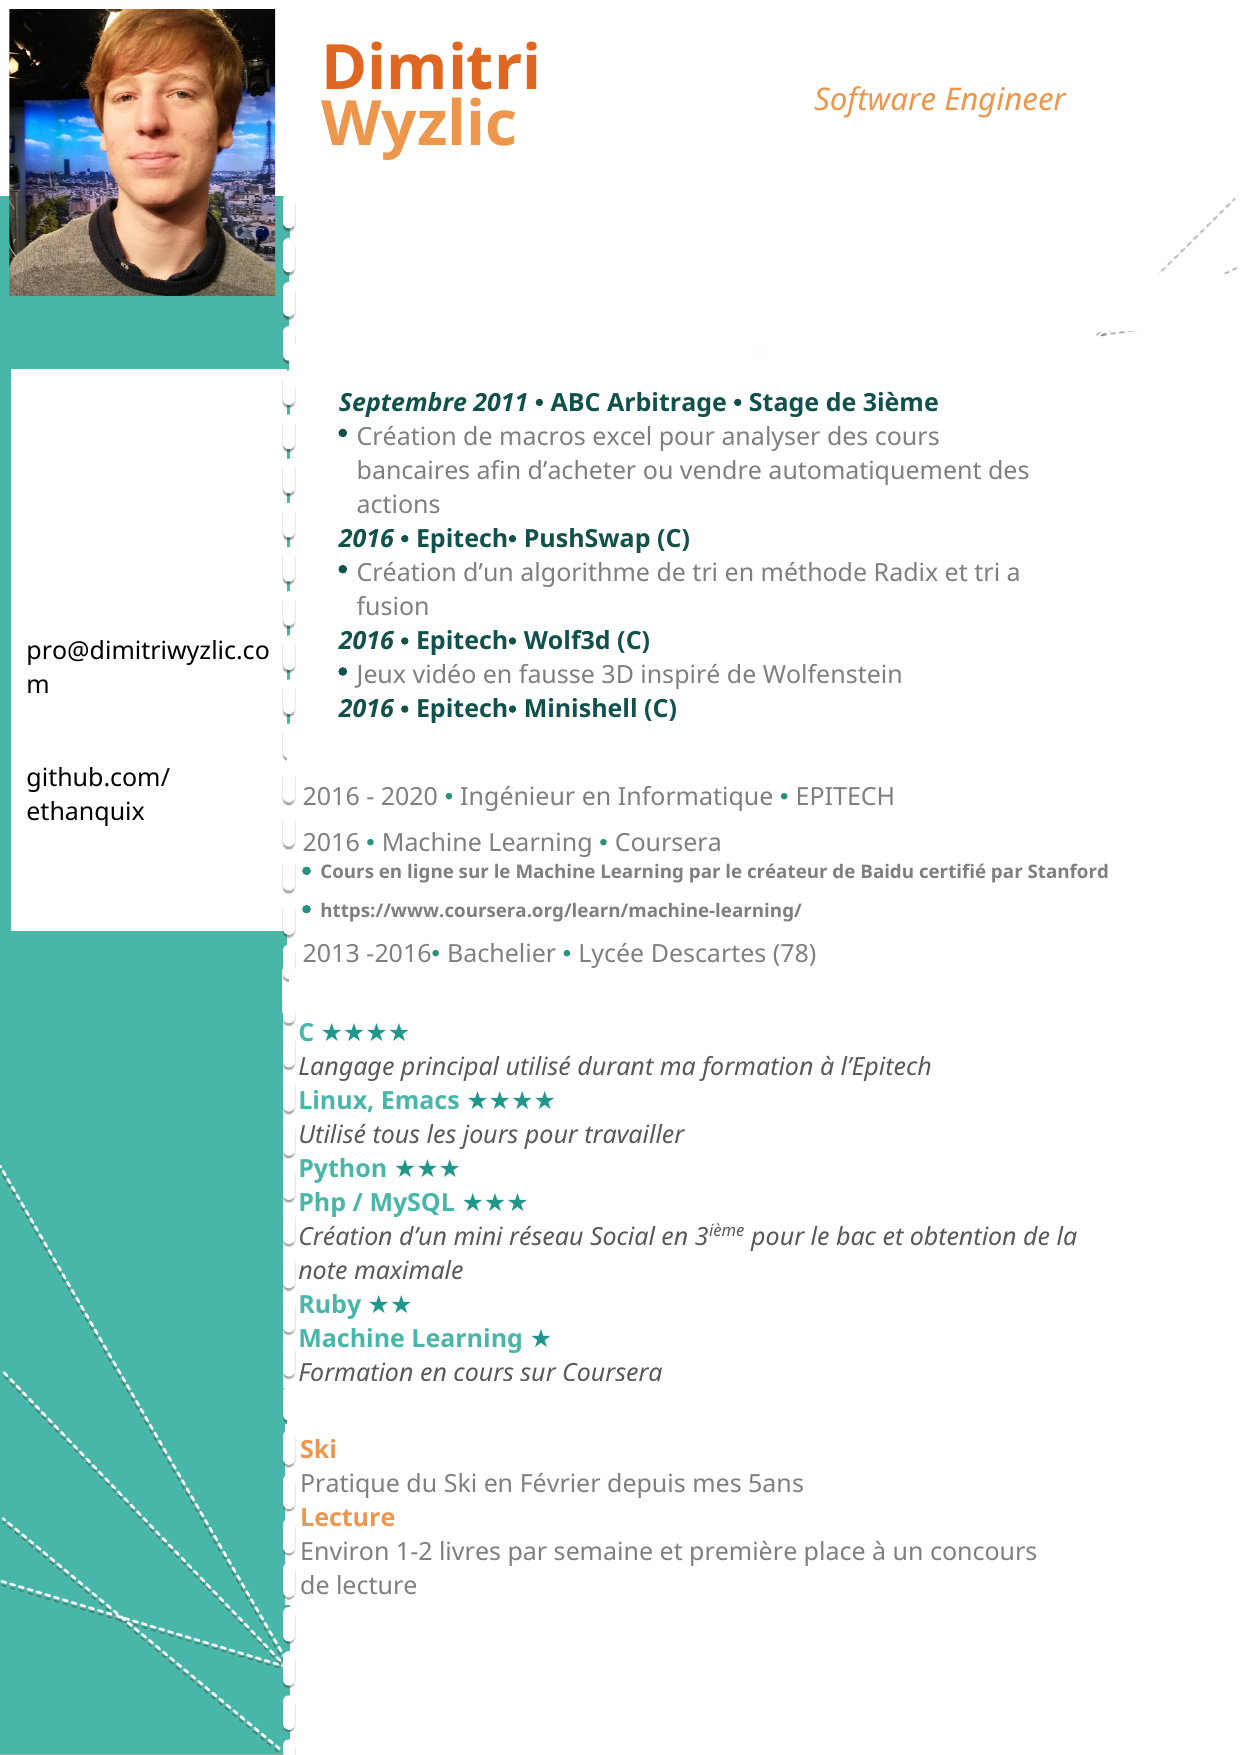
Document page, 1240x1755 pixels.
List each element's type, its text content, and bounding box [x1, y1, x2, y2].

text 2013 -2016 Bachelier  Lycée Descartes (78) [302, 935, 1115, 969]
list Cours en ligne sur le Machine Learning par le créateur de Baidu certifié par Stanford [302, 859, 1115, 884]
text 2016  Epitech PushSwap (C) [339, 521, 1048, 555]
text Septembre 2011  ABC Arbitrage  Stage de 3ième [339, 384, 1048, 418]
text Expérience professionnelle / Projets [304, 352, 735, 381]
text Ski Pratique du Ski en Février depuis mes 5ans [300, 1432, 1055, 1500]
text 3 villa Blaise Pascal 92200 Neuilly sur Seine [26, 377, 272, 479]
list Création de macros excel pour analyser des cours bancaires afin d’acheter ou vendre automatiquement des actions [339, 418, 1048, 521]
text C ★★★★ [298, 1014, 1096, 1048]
text Langage principal utilisé durant ma formation à l’Epitech [298, 1048, 1096, 1083]
text Utilisé tous les jours pour travailler [298, 1117, 1096, 1151]
text Lecture Environ 1-2 livres par semaine et première place à un concours de lecture [300, 1500, 1055, 1598]
text Machine Learning ★ [298, 1321, 1096, 1355]
text Formation en cours sur Coursera [298, 1355, 1096, 1381]
text Formation [302, 739, 734, 768]
list https://www.coursera.org/learn/machine-learning/ [302, 897, 1115, 923]
text 2016  Machine Learning  Coursera [302, 825, 1115, 859]
text Email pro@dimitriwyzlic.com [26, 599, 272, 701]
text RECHERCHE DE STAGE [331, 282, 1224, 331]
text Github : [26, 726, 272, 760]
text Centres d’intérêt [302, 1389, 734, 1418]
text Compétences [304, 976, 735, 1006]
text github.com/ethanquix [26, 760, 272, 828]
list Création d’un algorithme de tri en méthode Radix et tri a fusion [339, 555, 1048, 623]
list Jeux vidéo en fausse 3D inspiré de Wolfenstein [339, 657, 1048, 691]
text Php / MySQL ★★★ [298, 1185, 1096, 1219]
text 2016  Epitech Minishell (C) [339, 691, 1048, 723]
text Linux, Emacs ★★★★ [298, 1083, 1096, 1117]
text Né le 29/09/97 18 ans [26, 853, 272, 906]
text Tél. 07 62 87 69 58 [26, 513, 272, 574]
text 2016 - 2020  Ingénieur en Informatique  EPITECH [302, 778, 1115, 812]
text Ruby ★★ [298, 1287, 1096, 1321]
text 2016  Epitech Wolf3d (C) [339, 623, 1048, 657]
text Dimitri Wyzlic [321, 44, 593, 157]
text Création d’un mini réseau Social en 3ième pour le bac et obtention de la note maximale [298, 1219, 1096, 1287]
text Python ★★★ [298, 1151, 1096, 1185]
text Software Engineer [710, 77, 1174, 120]
